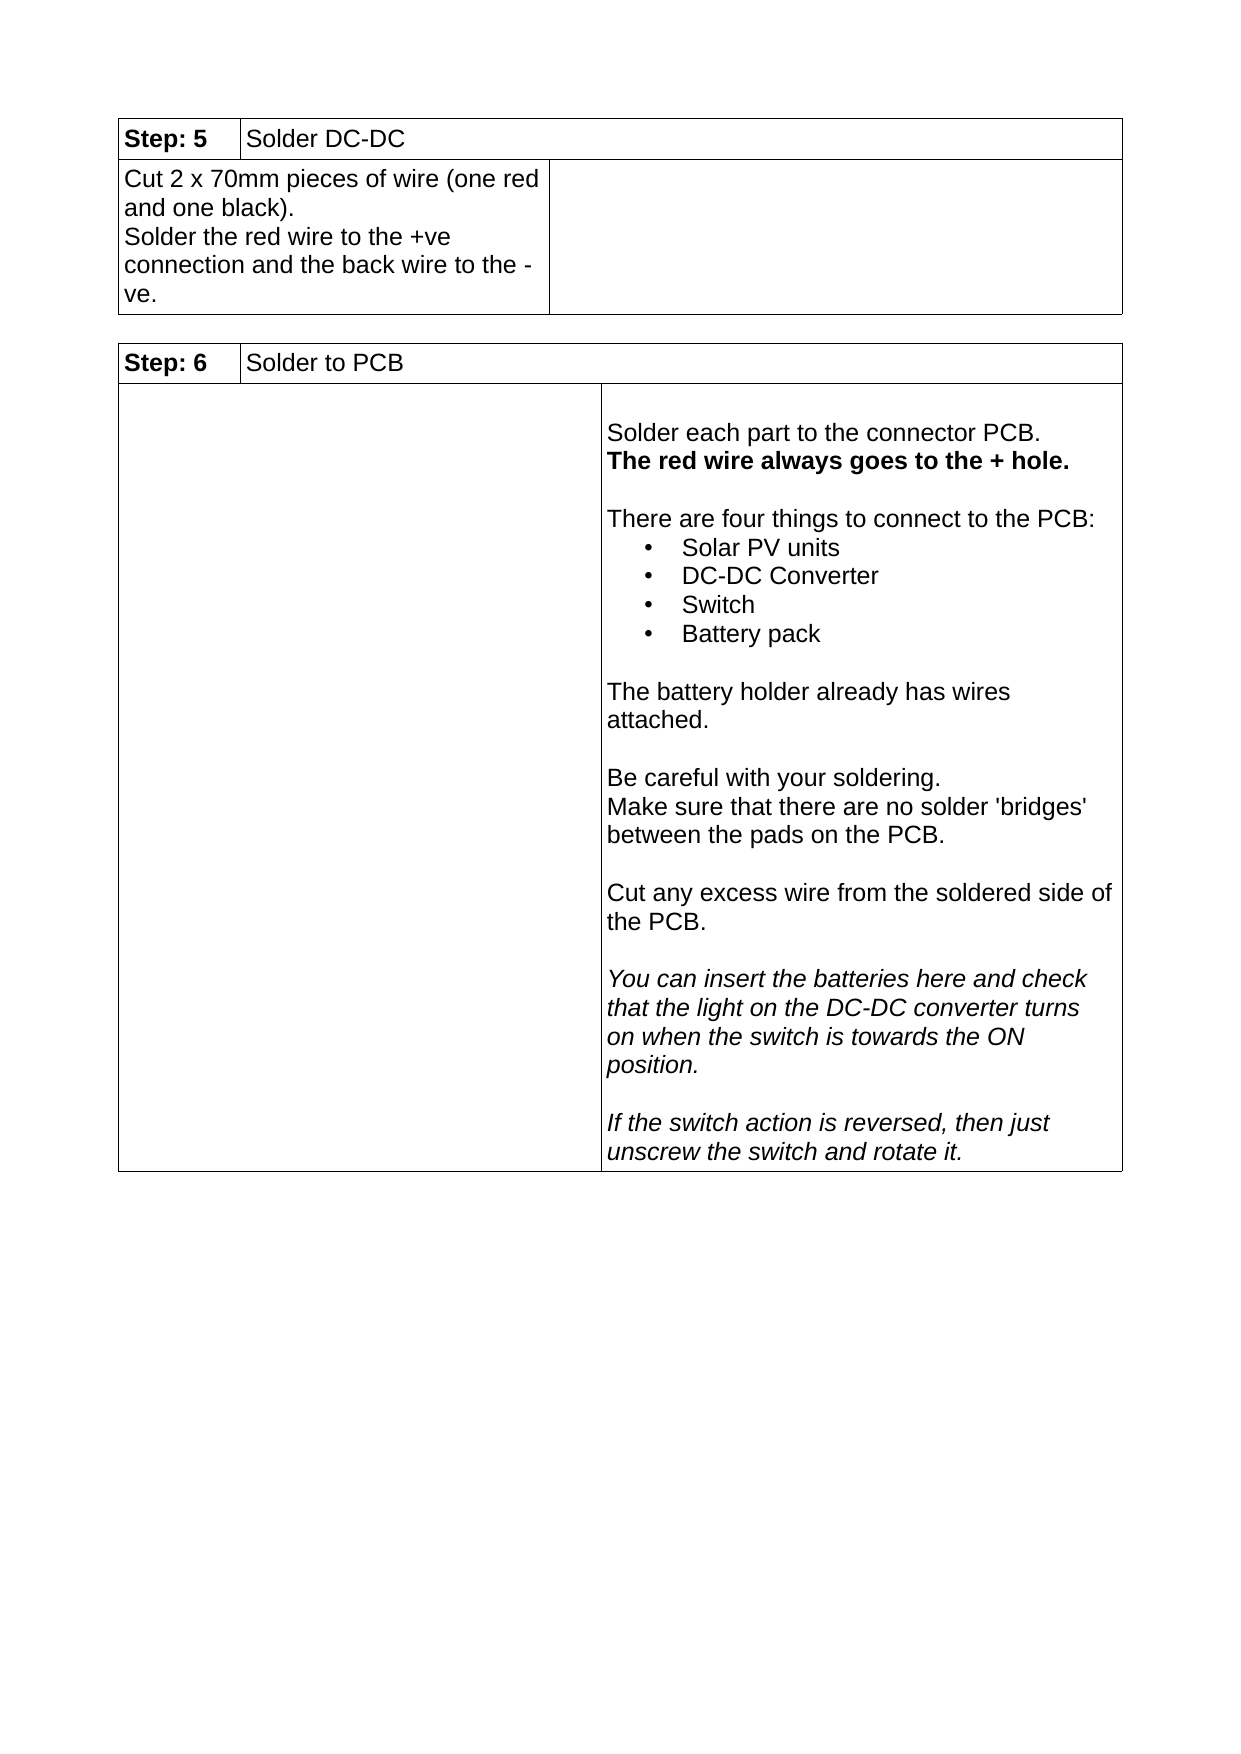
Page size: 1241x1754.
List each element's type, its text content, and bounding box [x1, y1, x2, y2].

table_header Solder to PCB [241, 344, 1122, 383]
table_cell Solder each part to the connector PCB. The red wire always goes to the + hole. There are four things to connect to the PCB: Solar PV units DC-DC Converter Switch Battery pack The battery holder already has wires attached. Be careful with your soldering. Make sure that there are no solder 'bridges' between the pads on the PCB. Cut any excess wire from the soldered side of the PCB. You can insert the batteries here and check that the light on the DC-DC converter turns on when the switch is towards the ON position. If the switch action is reversed, then just unscrew the switch and rotate it. [602, 384, 1122, 1171]
table_cell [119, 384, 601, 1171]
table_header Solder DC-DC [241, 119, 1122, 158]
table_cell [550, 160, 1122, 314]
table_cell Cut 2 x 70mm pieces of wire (one red and one black). Solder the red wire to the +ve connection and the back wire to the -ve. [119, 160, 549, 314]
table_header Step: 6 [119, 344, 240, 383]
table_header Step: 5 [119, 119, 240, 158]
